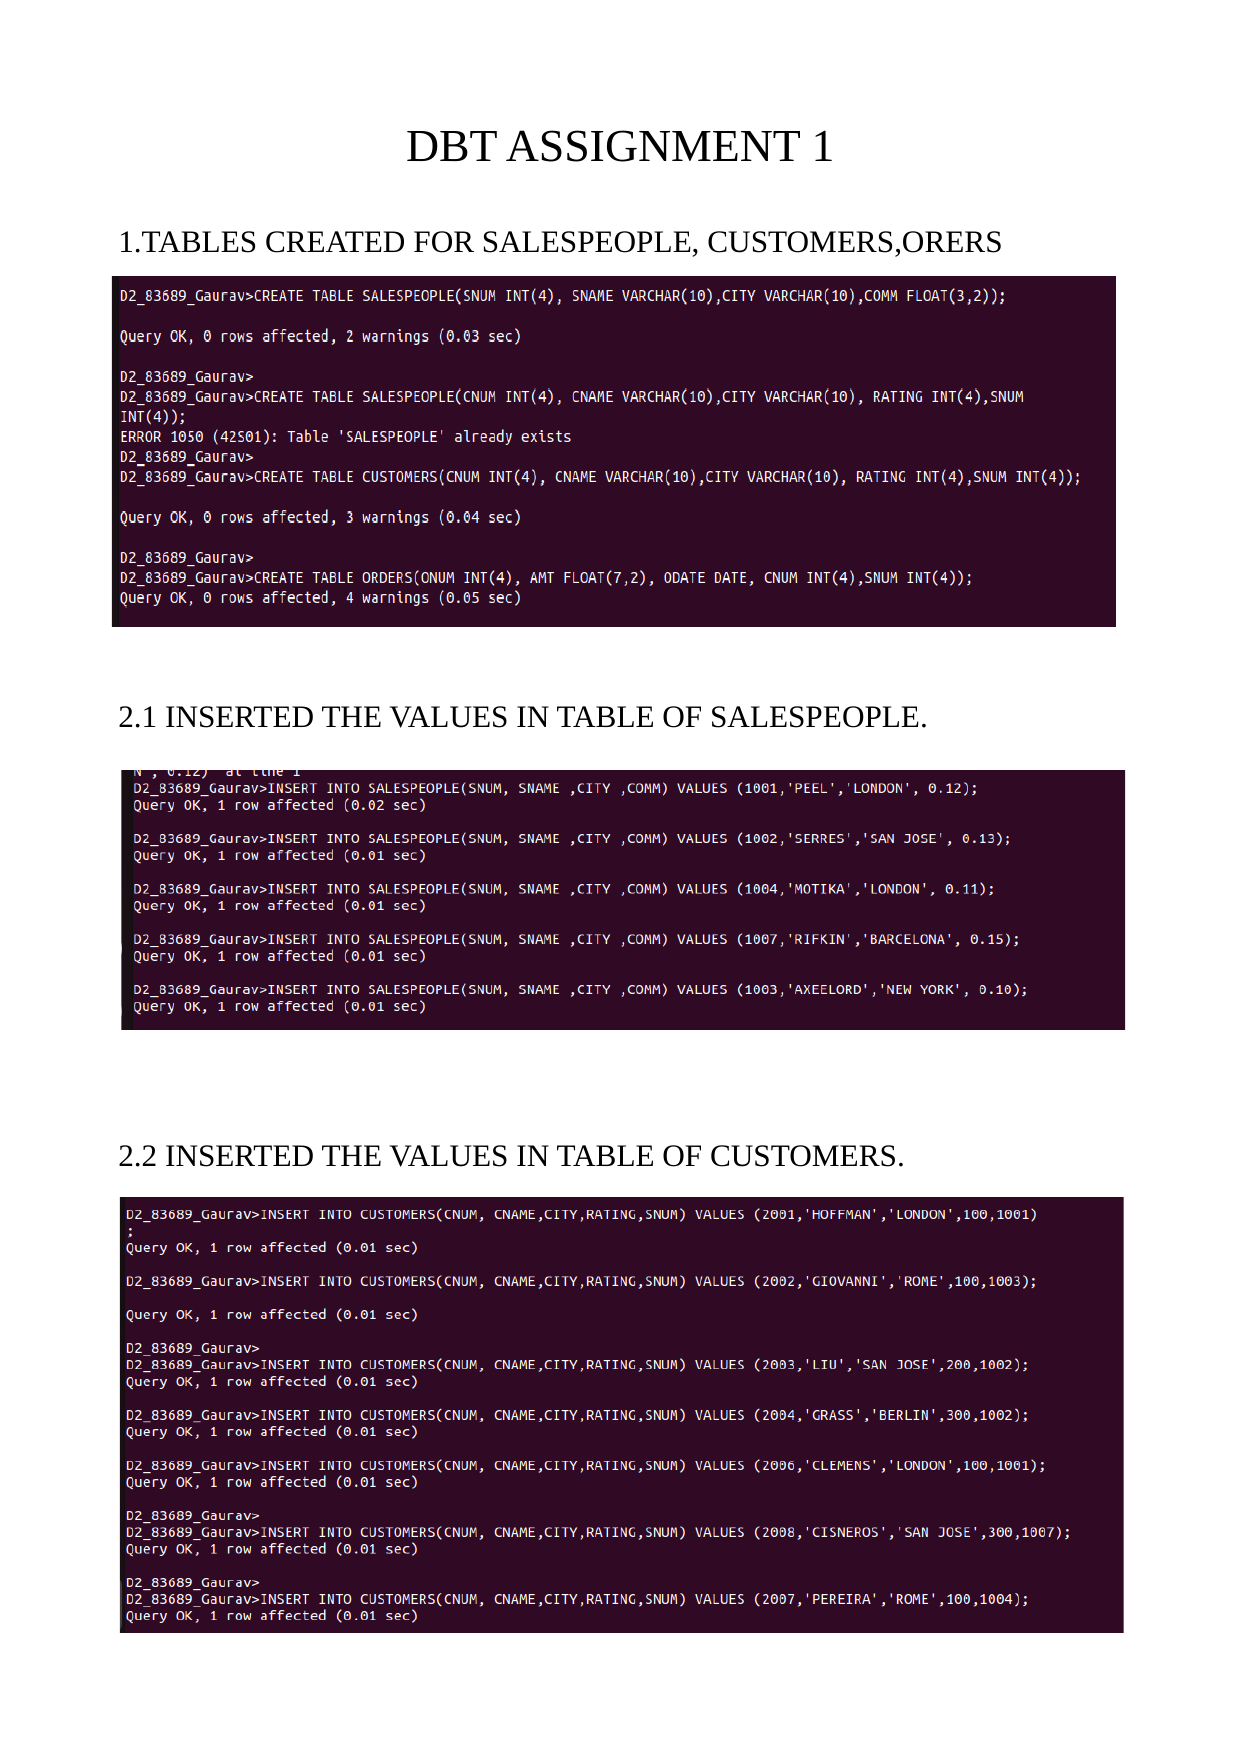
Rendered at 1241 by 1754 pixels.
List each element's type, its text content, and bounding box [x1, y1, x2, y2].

picture [111, 276, 1116, 627]
picture [119, 1197, 1124, 1633]
text 1.TABLES CREATED FOR SALESPEOPLE, CUSTOMERS,ORERS [118, 223, 1122, 259]
picture [121, 770, 1126, 1030]
text 2.1 INSERTED THE VALUES IN TABLE OF SALESPEOPLE. [118, 699, 1122, 734]
text 2.2 INSERTED THE VALUES IN TABLE OF CUSTOMERS. [118, 1137, 1122, 1173]
text DBT ASSIGNMENT 1 [118, 118, 1122, 171]
